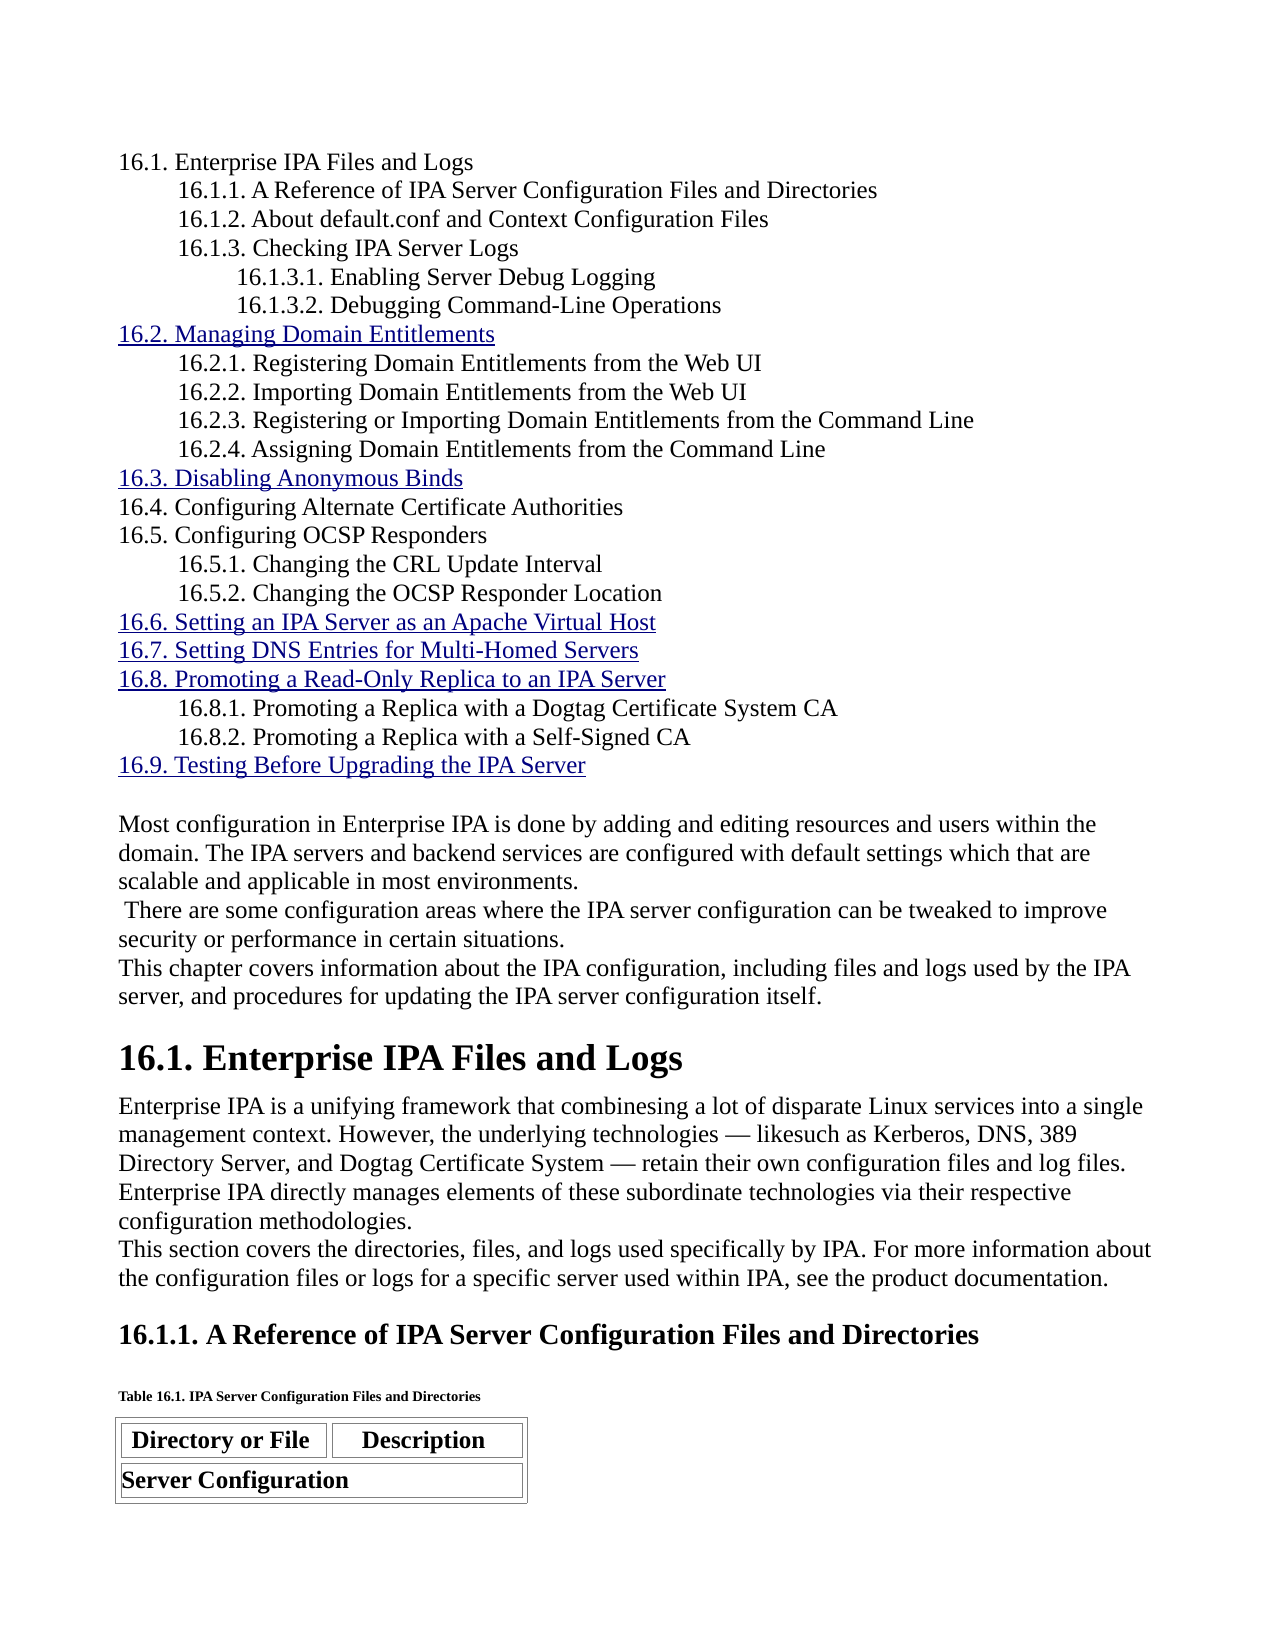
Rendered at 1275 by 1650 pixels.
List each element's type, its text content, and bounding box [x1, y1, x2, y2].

subtitle 16.2.3. Registering or Importing Domain Entitlements from the Command Line [177, 406, 1157, 434]
text This section covers the directories, files, and logs used specifically by IPA. For more information about the configuration files or logs for a specific server used within IPA, see the product documentation. [118, 1234, 1157, 1292]
subtitle 16.9. Testing Before Upgrading the IPA Server [118, 751, 1157, 779]
text There are some configuration areas where the IPA server configuration can be tweaked to improve security or performance in certain situations. [118, 895, 1157, 953]
subtitle 16.1.1. A Reference of IPA Server Configuration Files and Directories [118, 1317, 1157, 1351]
subtitle 16.5.1. Changing the CRL Update Interval [177, 549, 1157, 578]
text Most configuration in Enterprise IPA is done by adding and editing resources and users within the domain. The IPA servers and backend services are configured with default settings which that are scalable and applicable in most environments. [118, 809, 1157, 895]
subtitle 16.2.1. Registering Domain Entitlements from the Web UI [177, 348, 1157, 377]
table_cell Server Configuration [118, 1457, 524, 1497]
subtitle 16.2.4. Assigning Domain Entitlements from the Command Line [177, 434, 1157, 463]
subtitle 16.1.1. A Reference of IPA Server Configuration Files and Directories [177, 176, 1157, 204]
table_header Directory or File [118, 1418, 329, 1457]
text This chapter covers information about the IPA configuration, including files and logs used by the IPA server, and procedures for updating the IPA server configuration itself. [118, 953, 1157, 1010]
text Enterprise IPA is a unifying framework that combinesing a lot of disparate Linux services into a single management context. However, the underlying technologies — likesuch as Kerberos, DNS, 389 Directory Server, and Dogtag Certificate System — retain their own configuration files and log files. Enterprise IPA directly manages elements of these subordinate technologies via their respective configuration methodologies. [118, 1091, 1157, 1234]
subtitle 16.1. Enterprise IPA Files and Logs [118, 147, 1157, 176]
subtitle 16.8. Promoting a Read-Only Replica to an IPA Server [118, 664, 1157, 693]
subtitle 16.2. Managing Domain Entitlements [118, 319, 1157, 348]
subtitle 16.6. Setting an IPA Server as an Apache Virtual Host [118, 607, 1157, 636]
subtitle 16.2.2. Importing Domain Entitlements from the Web UI [177, 377, 1157, 406]
subtitle Table 16.1. IPA Server Configuration Files and Directories [118, 1388, 1157, 1405]
subtitle 16.1.3. Checking IPA Server Logs [177, 233, 1157, 262]
subtitle 16.4. Configuring Alternate Certificate Authorities [118, 492, 1157, 521]
subtitle 16.1.3.2. Debugging Command-Line Operations [236, 291, 1157, 319]
subtitle 16.8.2. Promoting a Replica with a Self-Signed CA [177, 722, 1157, 751]
subtitle 16.3. Disabling Anonymous Binds [118, 463, 1157, 492]
subtitle 16.1.3.1. Enabling Server Debug Logging [236, 262, 1157, 291]
subtitle 16.1. Enterprise IPA Files and Logs [118, 1035, 1157, 1078]
subtitle 16.5.2. Changing the OCSP Responder Location [177, 578, 1157, 607]
subtitle 16.8.1. Promoting a Replica with a Dogtag Certificate System CA [177, 693, 1157, 722]
subtitle 16.1.2. About default.conf and Context Configuration Files [177, 204, 1157, 233]
subtitle 16.7. Setting DNS Entries for Multi-Homed Servers [118, 636, 1157, 664]
subtitle 16.5. Configuring OCSP Responders [118, 521, 1157, 549]
table_header Description [329, 1418, 524, 1457]
